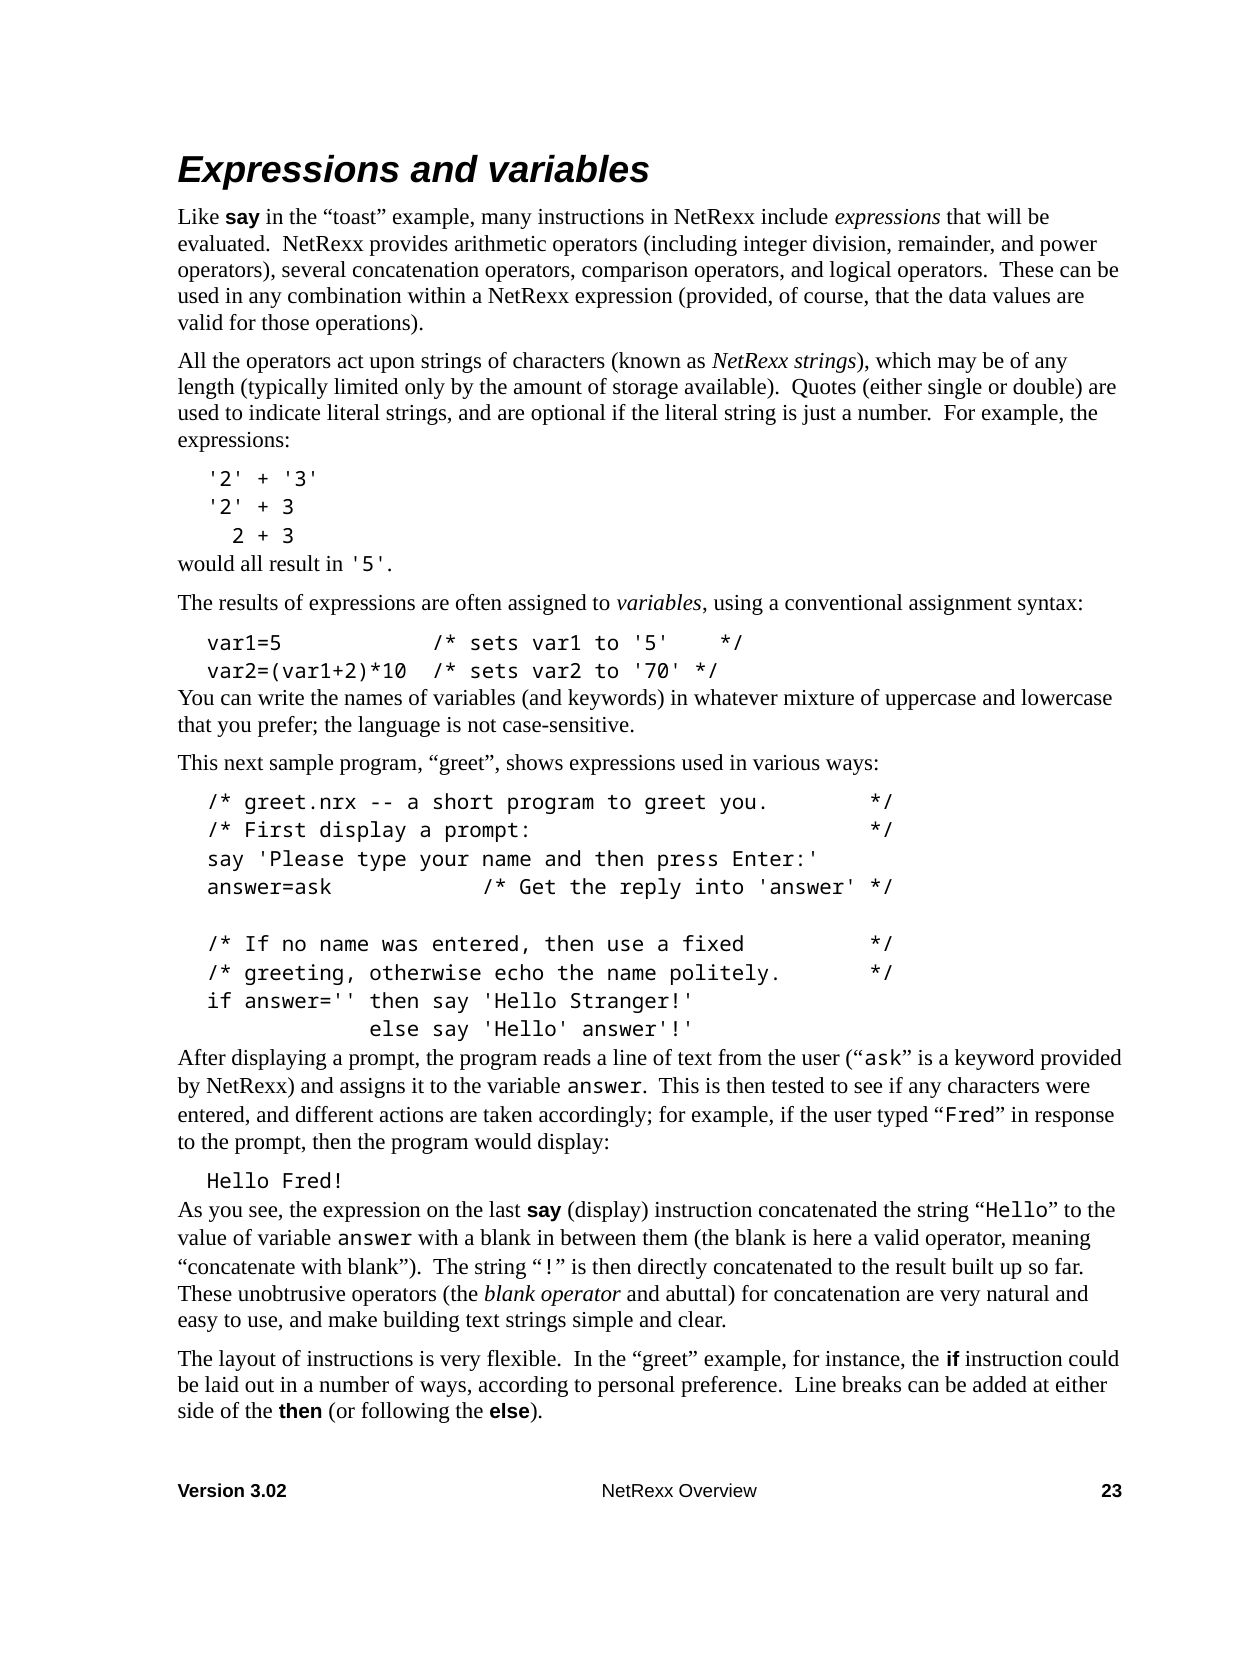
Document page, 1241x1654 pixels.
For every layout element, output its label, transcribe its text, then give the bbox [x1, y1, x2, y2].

text var1=5 /* sets var1 to '5' */ var2=(var1+2)*10 /* sets var2 to '70' */ [207, 628, 1122, 684]
text All the operators act upon strings of characters (known as NetRexx strings), which may be of any length (typically limited only by the amount of storage available). Quotes (either single or double) are used to indicate literal strings, and are optional if the literal string is just a number. For example, the expressions: [177, 347, 1122, 452]
text You can write the names of variables (and keywords) in whatever mixture of uppercase and lowercase that you prefer; the language is not case-sensitive. [177, 684, 1122, 737]
text This next sample program, “greet”, shows expressions used in various ways: [177, 749, 1122, 775]
text '2' + '3' '2' + 3 2 + 3 [207, 464, 1122, 549]
text would all result in '5'. [177, 549, 1122, 578]
text /* greet.nrx -- a short program to greet you. */ /* First display a prompt: */ say 'Please type your name and then press Enter:' answer=ask /* Get the reply into 'answer' */ /* If no name was entered, then use a fixed */ /* greeting, otherwise echo the name politely. */ if answer='' then say 'Hello Stranger!' else say 'Hello' answer'!' [207, 787, 1122, 1043]
text After displaying a prompt, the program reads a line of text from the user (“ask” is a keyword provided by NetRexx) and assigns it to the variable answer. This is then tested to see if any characters were entered, and different actions are taken accordingly; for example, if the user typed “Fred” in response to the prompt, then the program would display: [177, 1043, 1122, 1155]
text The results of expressions are often assigned to variables, using a conventional assignment syntax: [177, 589, 1122, 616]
text As you see, the expression on the last say (display) instruction concatenated the string “Hello” to the value of variable answer with a blank in between them (the blank is here a valid operator, meaning “concatenate with blank”). The string “!” is then directly concatenated to the result built up so far. These unobtrusive operators (the blank operator and abuttal) for concatenation are very natural and easy to use, and make building text strings simple and clear. [177, 1195, 1122, 1333]
text Hello Fred! [207, 1166, 1122, 1195]
text The layout of instructions is very flexible. In the “greet” example, for instance, the if instruction could be laid out in a number of ways, according to personal preference. Line breaks can be added at either side of the then (or following the else). [177, 1345, 1122, 1424]
subtitle Expressions and variables [177, 148, 1122, 191]
text Like say in the “toast” example, many instructions in NetRexx include expressions that will be evaluated. NetRexx provides arithmetic operators (including integer division, remainder, and power operators), several concatenation operators, comparison operators, and logical operators. These can be used in any combination within a NetRexx expression (provided, of course, that the data values are valid for those operations). [177, 203, 1122, 335]
